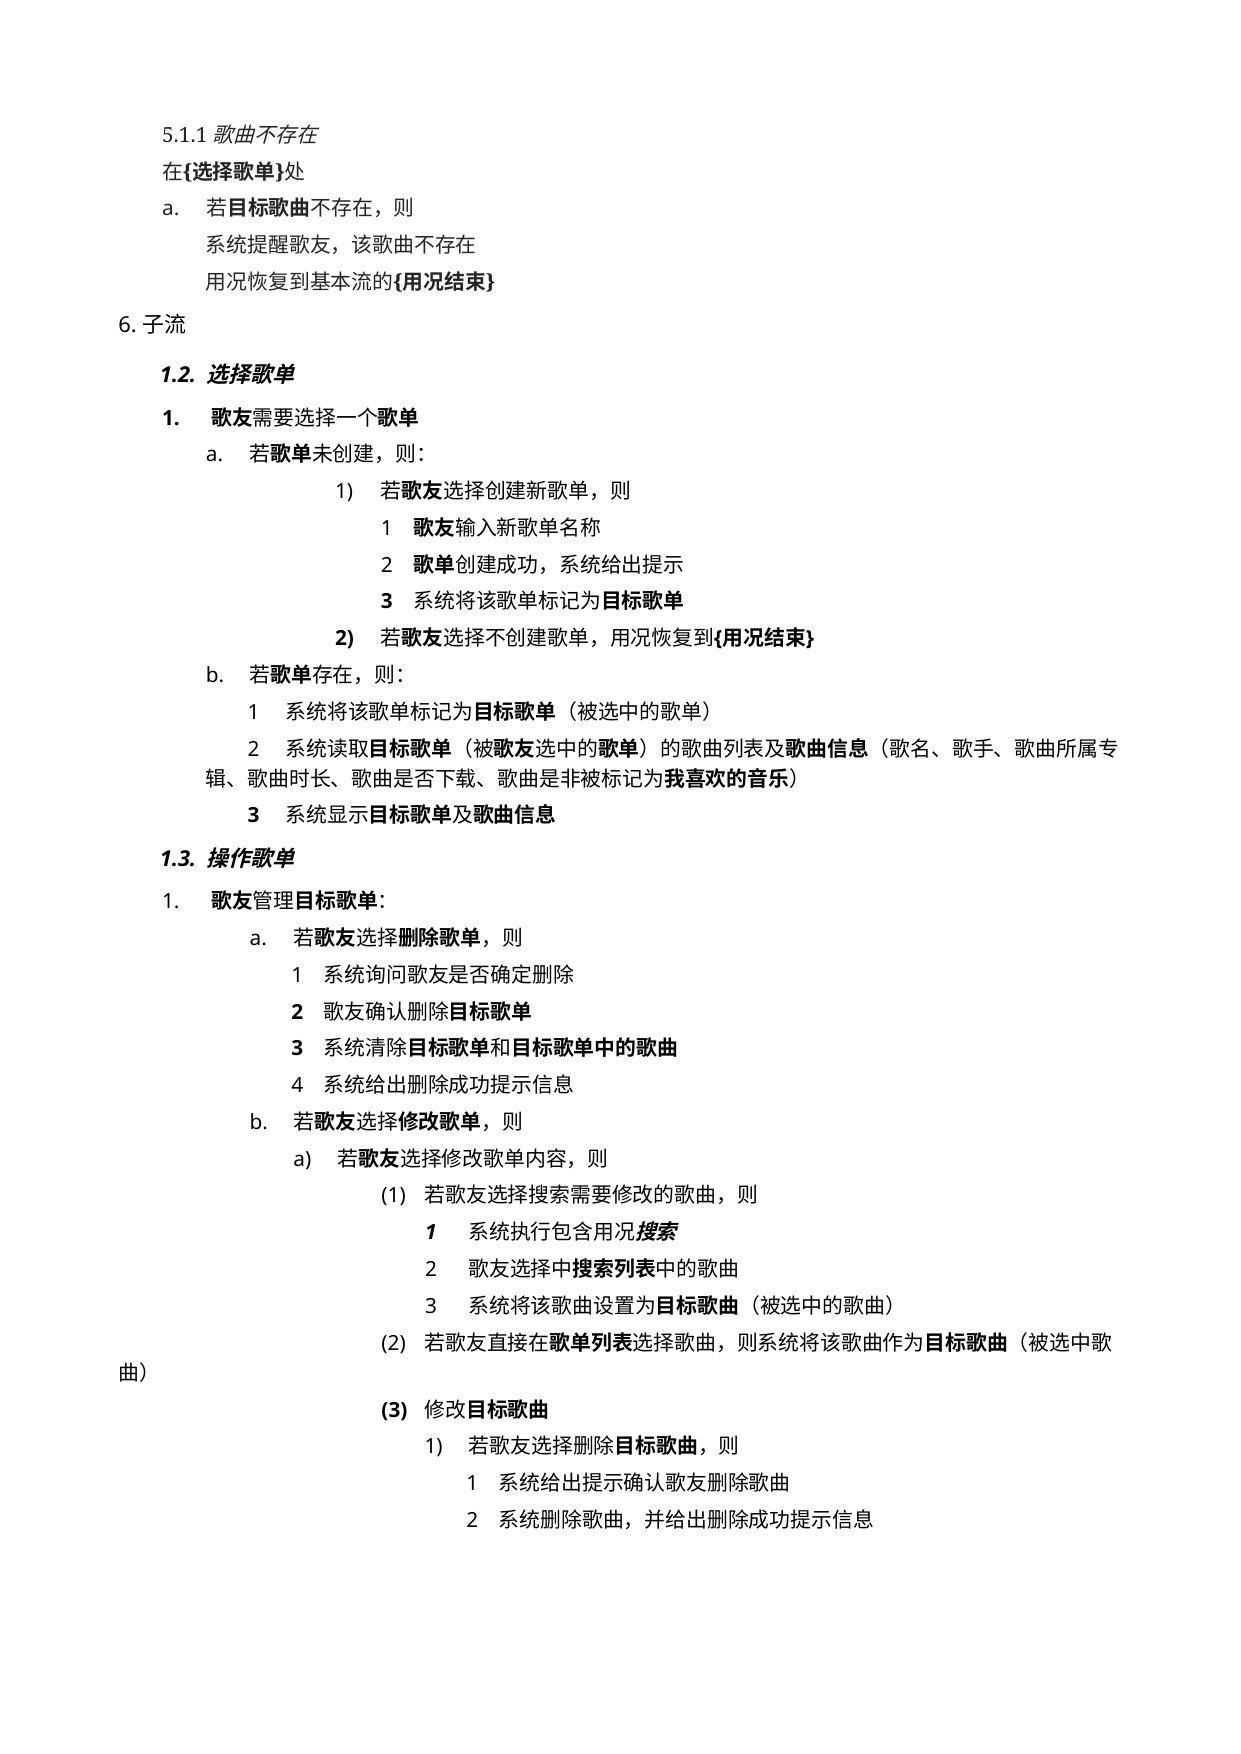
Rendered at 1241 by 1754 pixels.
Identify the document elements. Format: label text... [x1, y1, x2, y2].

list 若歌友选择修改歌单内容，则 [293, 1142, 1122, 1172]
text 5.1.1 歌曲不存在 [162, 118, 1122, 148]
list 系统将该歌曲设置为目标歌曲（被选中的歌曲） [162, 1289, 1122, 1319]
list 操作歌单 [159, 841, 1122, 873]
list 若歌友选择搜索需要修改的歌曲，则 [118, 1179, 1122, 1209]
list 歌友需要选择一个歌单 [162, 401, 1122, 431]
text 系统提醒歌友，该歌曲不存在 [206, 228, 1122, 259]
list 系统清除目标歌单和目标歌单中的歌曲 [249, 1032, 1122, 1062]
list 歌单创建成功，系统给出提示 [162, 548, 1122, 578]
list 若歌友选择不创建歌单，用况恢复到{用况结束} [293, 621, 1122, 652]
text 用况恢复到基本流的{用况结束} [206, 265, 1122, 295]
list 系统执行包含用况搜索 [162, 1216, 1122, 1246]
list 歌友确认删除目标歌单 [249, 995, 1122, 1025]
subtitle 子流 [118, 307, 1122, 339]
list 若歌友选择修改歌单，则 [249, 1105, 1122, 1136]
list 若歌友选择删除歌单，则 [249, 921, 1122, 952]
list 系统读取目标歌单（被歌友选中的歌单）的歌曲列表及歌曲信息（歌名、歌手、歌曲所属专辑、歌曲时长、歌曲是否下载、歌曲是非被标记为我喜欢的音乐） [206, 732, 1122, 792]
list 若目标歌曲不存在，则 [162, 192, 1122, 222]
list 系统给出删除成功提示信息 [249, 1068, 1122, 1099]
list 若歌友直接在歌单列表选择歌曲，则系统将该歌曲作为目标歌曲（被选中歌曲） [118, 1326, 1122, 1386]
list 若歌友选择删除目标歌曲，则 [424, 1429, 1122, 1460]
list 若歌单未创建，则： [118, 438, 1122, 468]
list 歌友选择中搜索列表中的歌曲 [162, 1252, 1122, 1283]
list 系统显示目标歌单及歌曲信息 [206, 799, 1122, 829]
list 若歌单存在，则： [118, 658, 1122, 688]
list 系统给出提示确认歌友删除歌曲 [424, 1466, 1122, 1497]
list 系统将该歌单标记为目标歌单（被选中的歌单） [206, 695, 1122, 725]
list 若歌友选择创建新歌单，则 [293, 474, 1122, 505]
list 歌友输入新歌单名称 [162, 511, 1122, 541]
list 选择歌单 [159, 357, 1122, 389]
list 系统询问歌友是否确定删除 [249, 958, 1122, 988]
list 歌友管理目标歌单： [118, 884, 1122, 915]
text 在{选择歌单}处 [162, 155, 1122, 185]
list 系统将该歌单标记为目标歌单 [162, 585, 1122, 615]
list 系统删除歌曲，并给出删除成功提示信息 [424, 1503, 1122, 1533]
list 修改目标歌曲 [118, 1393, 1122, 1423]
